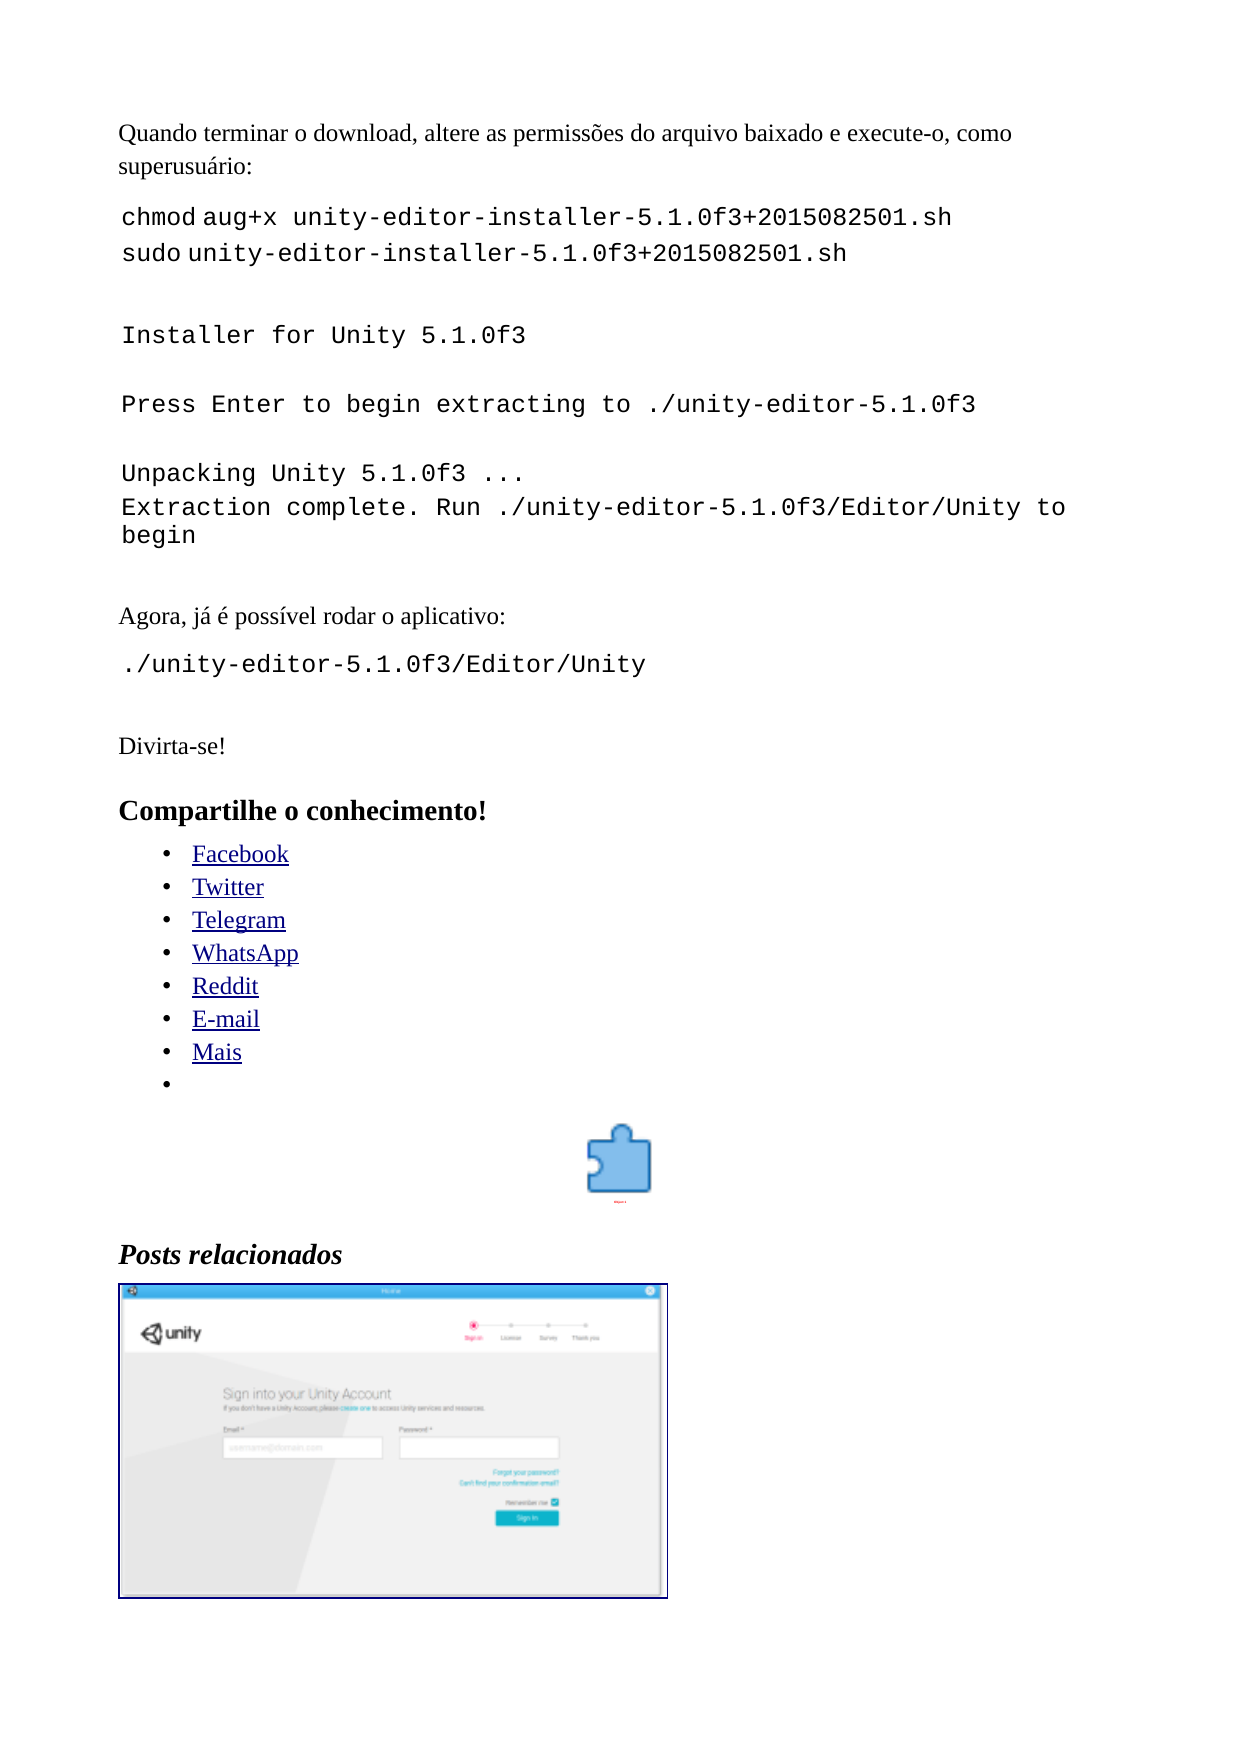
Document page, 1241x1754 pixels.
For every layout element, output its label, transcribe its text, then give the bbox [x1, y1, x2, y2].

list WhatsApp [162, 938, 1122, 967]
list Reddit [162, 971, 1122, 1000]
list Telegram [162, 905, 1122, 934]
table_header Press Enter to begin extracting to ./unity-editor-5.1.0f3 [118, 389, 1000, 423]
table_header ./unity-editor-5.1.0f3/Editor/Unity [118, 649, 665, 683]
list Twitter [162, 872, 1122, 901]
list Mais [162, 1037, 1122, 1066]
text Quando terminar o download, altere as permissões do arquivo baixado e execute-o, como superusuário: [118, 118, 1122, 180]
table_header Installer for Unity 5.1.0f3 [118, 320, 545, 354]
text Divirta-se! [118, 731, 1122, 759]
table_header Extraction complete. Run ./unity-editor-5.1.0f3/Editor/Unity to begin [118, 491, 1122, 554]
picture [120, 1285, 667, 1597]
subtitle Posts relacionados [118, 1237, 1122, 1271]
table_header [118, 354, 139, 388]
table_header chmod aug+x unity-editor-installer-5.1.0f3+2015082501.sh [118, 199, 990, 235]
list Facebook [162, 839, 1122, 868]
list E-mail [162, 1004, 1122, 1033]
subtitle Compartilhe o conhecimento! [118, 793, 1122, 827]
table_header [118, 423, 139, 457]
text Agora, já é possível rodar o aplicativo: [118, 601, 1122, 630]
table_header Unpacking Unity 5.1.0f3 ... [118, 457, 545, 491]
table_header sudo unity-editor-installer-5.1.0f3+2015082501.sh [118, 235, 867, 272]
